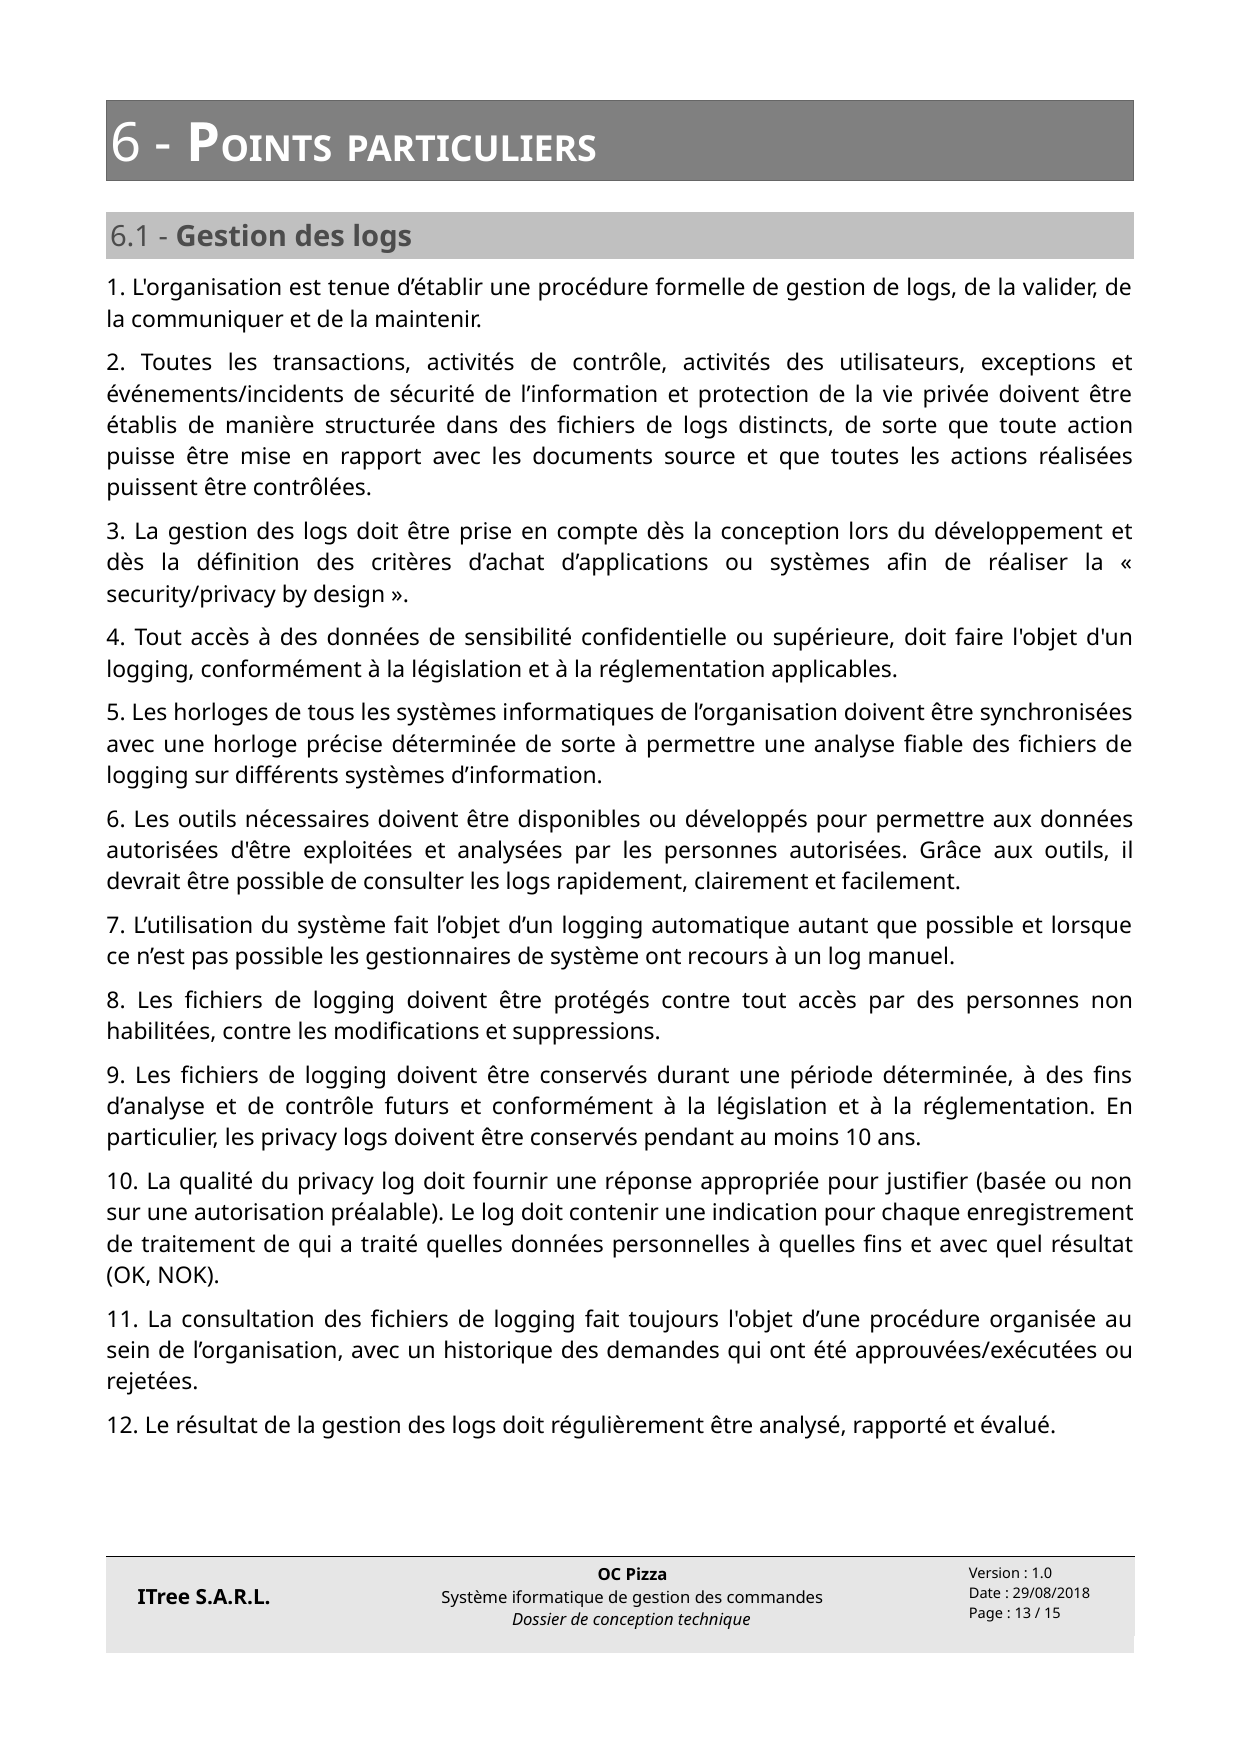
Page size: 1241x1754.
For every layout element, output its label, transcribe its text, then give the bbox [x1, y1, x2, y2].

text 7. L’utilisation du système fait l’objet d’un logging automatique autant que possible et lorsque ce n’est pas possible les gestionnaires de système ont recours à un log manuel. [106, 909, 1134, 971]
text 11. La consultation des fichiers de logging fait toujours l'objet d’une procédure organisée au sein de l’organisation, avec un historique des demandes qui ont été approuvées/exécutées ou rejetées. [106, 1302, 1134, 1396]
text 5. Les horloges de tous les systèmes informatiques de l’organisation doivent être synchronisées avec une horloge précise déterminée de sorte à permettre une analyse fiable des fichiers de logging sur différents systèmes d’information. [106, 696, 1134, 790]
text 10. La qualité du privacy log doit fournir une réponse appropriée pour justifier (basée ou non sur une autorisation préalable). Le log doit contenir une indication pour chaque enregistrement de traitement de qui a traité quelles données personnelles à quelles fins et avec quel résultat (OK, NOK). [106, 1165, 1134, 1290]
subtitle Points particuliers [107, 101, 1133, 180]
text 8. Les fichiers de logging doivent être protégés contre tout accès par des personnes non habilitées, contre les modifications et suppressions. [106, 984, 1134, 1046]
text 9. Les fichiers de logging doivent être conservés durant une période déterminée, à des fins d’analyse et de contrôle futurs et conformément à la législation et à la réglementation. En particulier, les privacy logs doivent être conservés pendant au moins 10 ans. [106, 1059, 1134, 1152]
text 3. La gestion des logs doit être prise en compte dès la conception lors du développement et dès la définition des critères d’achat d’applications ou systèmes afin de réaliser la « security/privacy by design ». [106, 515, 1134, 609]
text 12. Le résultat de la gestion des logs doit régulièrement être analysé, rapporté et évalué. [106, 1409, 1134, 1440]
text 4. Tout accès à des données de sensibilité confidentielle ou supérieure, doit faire l'objet d'un logging, conformément à la législation et à la réglementation applicables. [106, 621, 1134, 684]
subtitle Gestion des logs [107, 213, 1133, 258]
text 6. Les outils nécessaires doivent être disponibles ou développés pour permettre aux données autorisées d'être exploitées et analysées par les personnes autorisées. Grâce aux outils, il devrait être possible de consulter les logs rapidement, clairement et facilement. [106, 802, 1134, 896]
text 2. Toutes les transactions, activités de contrôle, activités des utilisateurs, exceptions et événements/incidents de sécurité de l’information et protection de la vie privée doivent être établis de manière structurée dans des fichiers de logs distincts, de sorte que toute action puisse être mise en rapport avec les documents source et que toutes les actions réalisées puissent être contrôlées. [106, 346, 1134, 502]
text 1. L'organisation est tenue d’établir une procédure formelle de gestion de logs, de la valider, de la communiquer et de la maintenir. [106, 271, 1134, 334]
